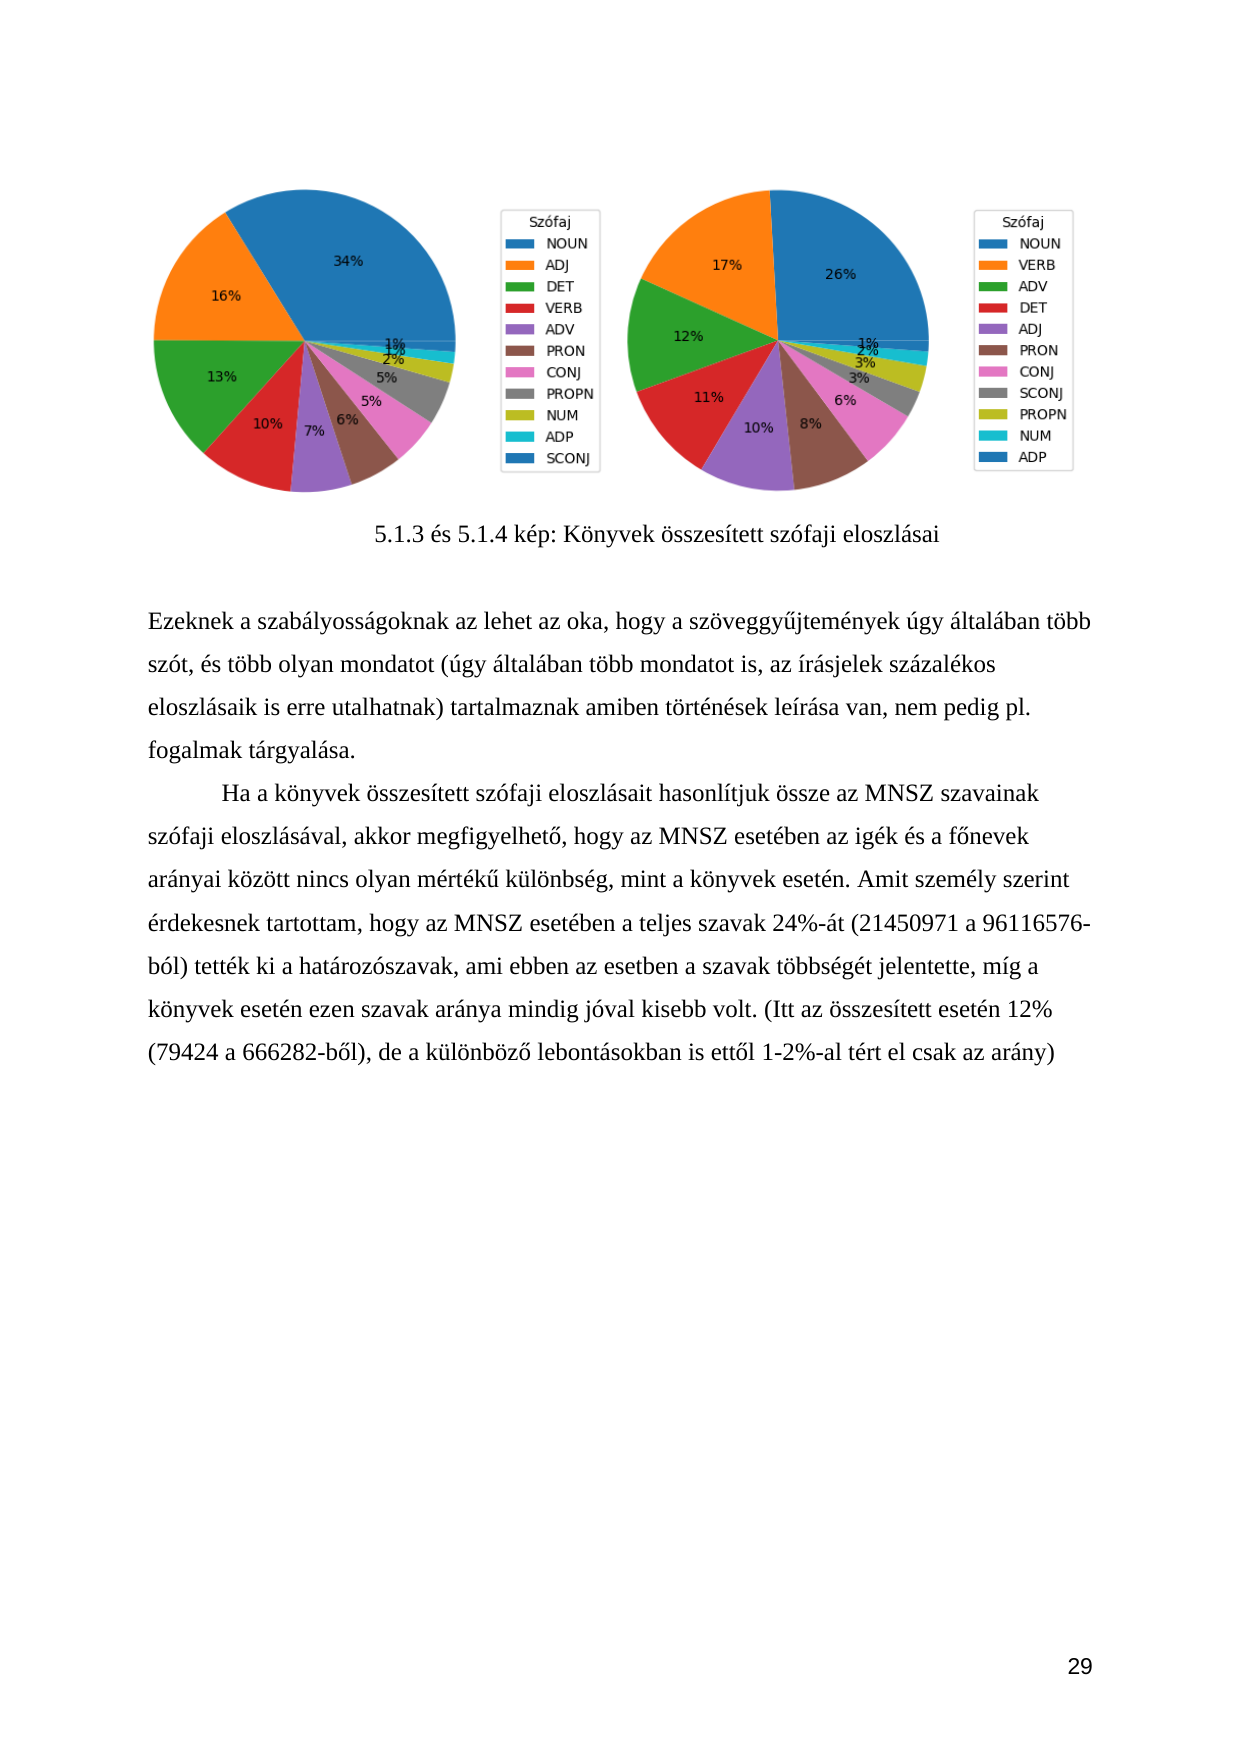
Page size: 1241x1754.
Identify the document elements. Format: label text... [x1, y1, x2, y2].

text Ha a könyvek összesített szófaji eloszlásait hasonlítjuk össze az MNSZ szavainak szófaji eloszlásával, akkor megfigyelhető, hogy az MNSZ esetében az igék és a főnevek arányai között nincs olyan mértékű különbség, mint a könyvek esetén. Amit személy szerint érdekesnek tartottam, hogy az MNSZ esetében a teljes szavak 24%-át (21450971 a 96116576-ból) tették ki a határozószavak, ami ebben az esetben a szavak többségét jelentette, míg a könyvek esetén ezen szavak aránya mindig jóval kisebb volt. (Itt az összesített esetén 12% (79424 a 666282-ből), de a különböző lebontásokban is ettől 1-2%-al tért el csak az arány) [148, 778, 1093, 1066]
text Ezeknek a szabályosságoknak az lehet az oka, hogy a szöveggyűjtemények úgy általában több szót, és több olyan mondatot (úgy általában több mondatot is, az írásjelek százalékos eloszlásaik is erre utalhatnak) tartalmaznak amiben történések leírása van, nem pedig pl. fogalmak tárgyalása. [148, 606, 1093, 764]
text 5.1.3 és 5.1.4 kép: Könyvek összesített szófaji eloszlásai [148, 499, 1093, 548]
picture [147, 182, 1096, 501]
text [148, 148, 1093, 184]
